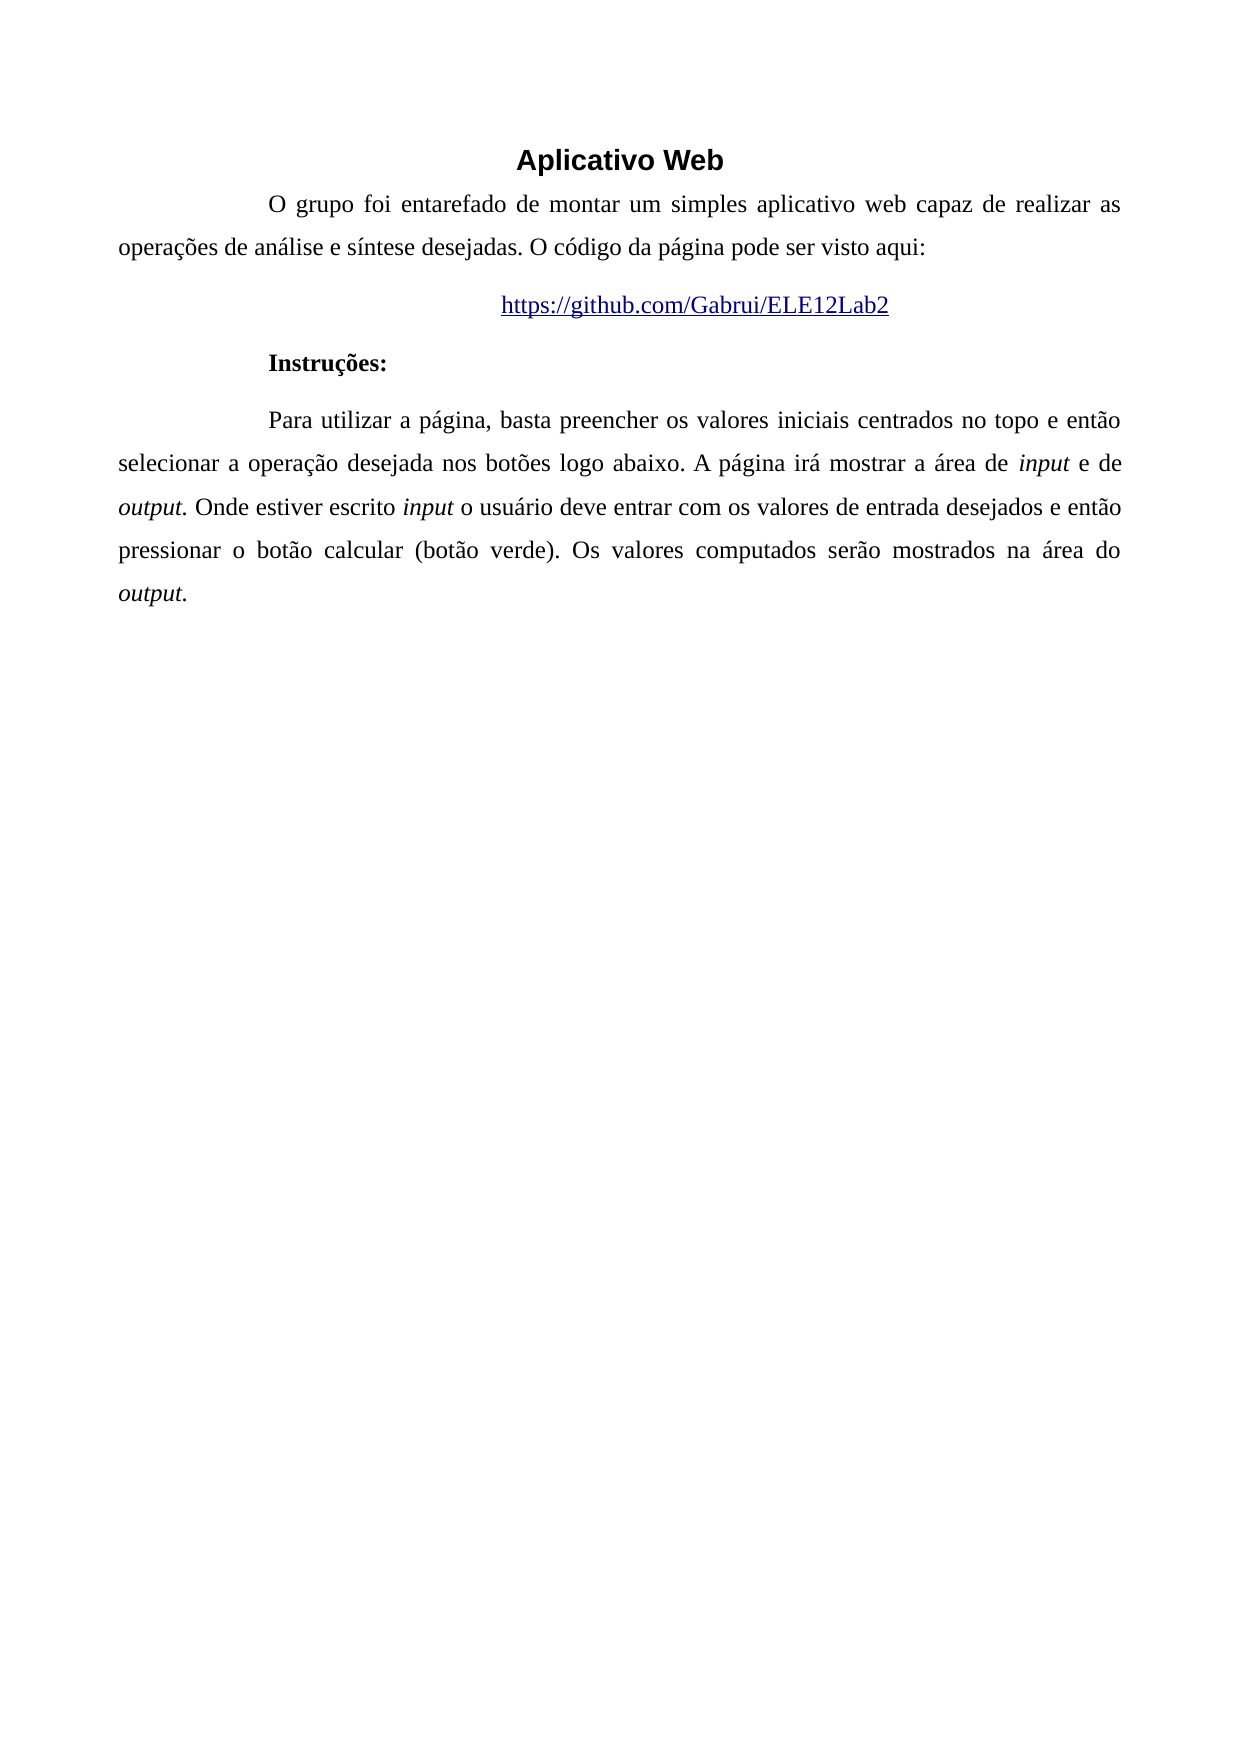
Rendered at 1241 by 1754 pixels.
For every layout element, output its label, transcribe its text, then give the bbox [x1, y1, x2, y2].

text Para utilizar a página, basta preencher os valores iniciais centrados no topo e então selecionar a operação desejada nos botões logo abaixo. A página irá mostrar a área de input e de output. Onde estiver escrito input o usuário deve entrar com os valores de entrada desejados e então pressionar o botão calcular (botão verde). Os valores computados serão mostrados na área do output. [118, 405, 1122, 607]
text Instruções: [118, 348, 1122, 376]
text https://github.com/Gabrui/ELE12Lab2 [118, 290, 1122, 319]
subtitle Aplicativo Web [118, 143, 1122, 177]
text O grupo foi entarefado de montar um simples aplicativo web capaz de realizar as operações de análise e síntese desejadas. O código da página pode ser visto aqui: [118, 189, 1122, 261]
